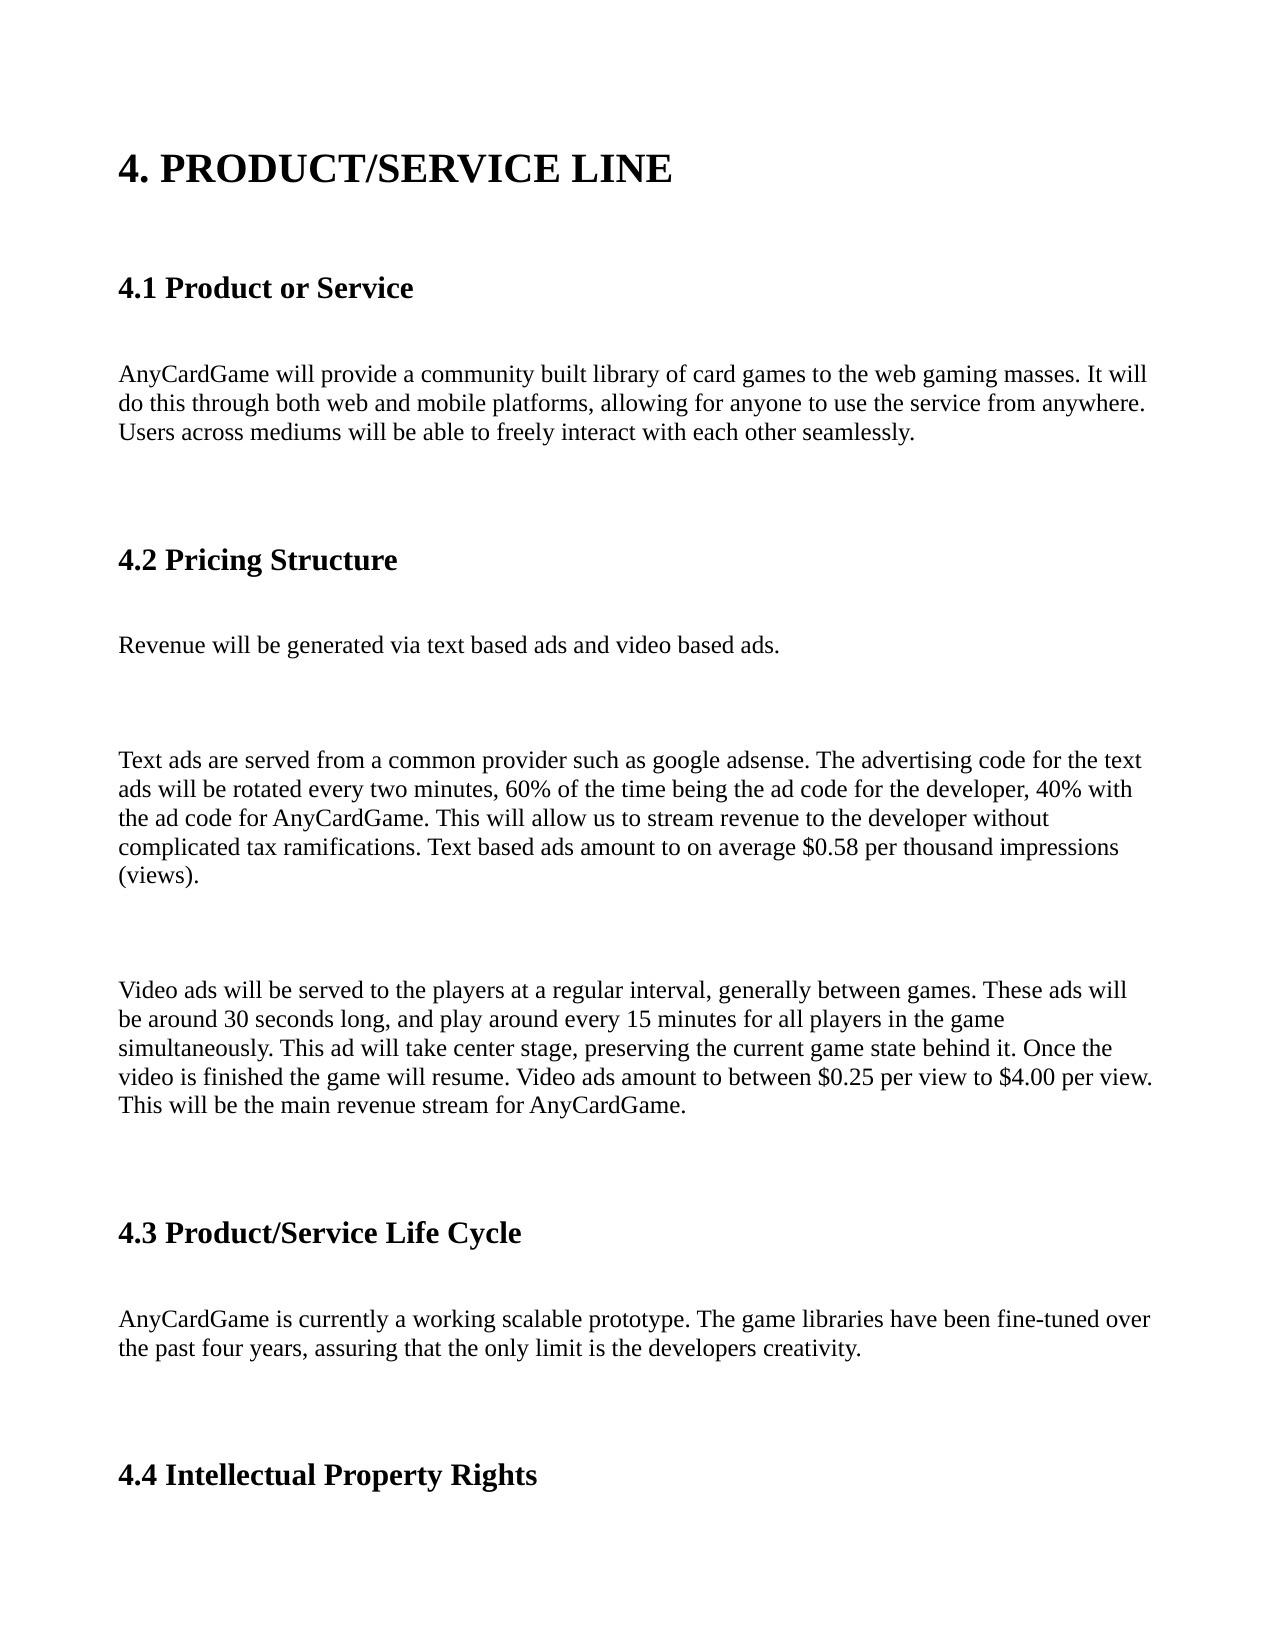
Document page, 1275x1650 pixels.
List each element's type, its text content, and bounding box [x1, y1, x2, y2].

text AnyCardGame will provide a community built library of card games to the web gaming masses. It will do this through both web and mobile platforms, allowing for anyone to use the service from anywhere. Users across mediums will be able to freely interact with each other seamlessly. [118, 359, 1157, 446]
text Revenue will be generated via text based ads and video based ads. [118, 630, 1157, 659]
text Text ads are served from a common provider such as google adsense. The advertising code for the text ads will be rotated every two minutes, 60% of the time being the ad code for the developer, 40% with the ad code for AnyCardGame. This will allow us to stream revenue to the developer without complicated tax ramifications. Text based ads amount to on average $0.58 per thousand impressions (views). [118, 745, 1157, 889]
subtitle 4. PRODUCT/SERVICE LINE [118, 143, 1157, 191]
text AnyCardGame is currently a working scalable prototype. The game libraries have been fine-tuned over the past four years, assuring that the only limit is the developers creativity. [118, 1304, 1157, 1361]
subtitle 4.4 Intellectual Property Rights [118, 1456, 1157, 1492]
subtitle 4.1 Product or Service [118, 270, 1157, 306]
subtitle 4.2 Pricing Structure [118, 541, 1157, 577]
subtitle 4.3 Product/Service Life Cycle [118, 1214, 1157, 1250]
text Video ads will be served to the players at a regular interval, generally between games. These ads will be around 30 seconds long, and play around every 15 minutes for all players in the game simultaneously. This ad will take center stage, preserving the current game state behind it. Once the video is finished the game will resume. Video ads amount to between $0.25 per view to $4.00 per view. This will be the main revenue stream for AnyCardGame. [118, 975, 1157, 1119]
